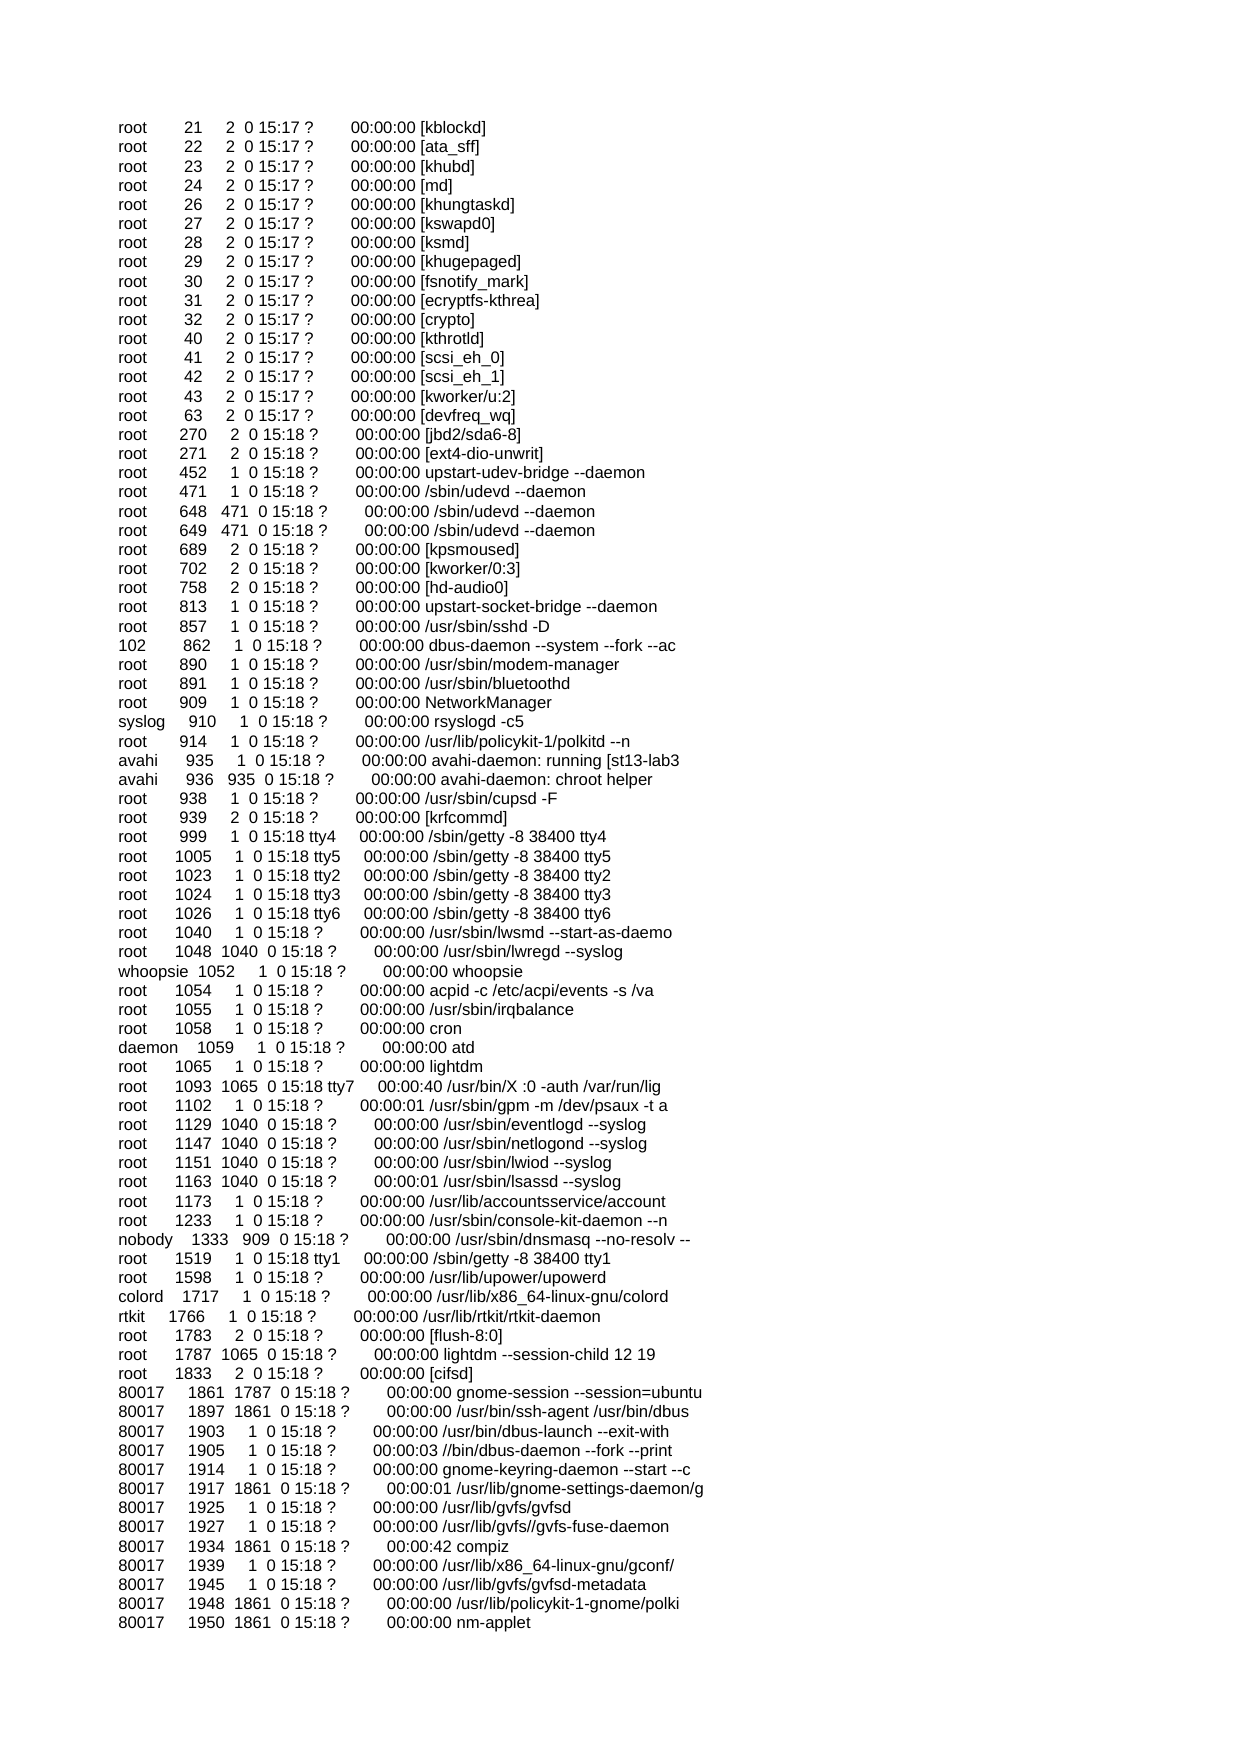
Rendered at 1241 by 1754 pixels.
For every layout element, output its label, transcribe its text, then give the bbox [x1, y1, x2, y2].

text root 648 471 0 15:18 ? 00:00:00 /sbin/udevd --daemon [118, 501, 1122, 521]
text rtkit 1766 1 0 15:18 ? 00:00:00 /usr/lib/rtkit/rtkit-daemon [118, 1306, 1122, 1326]
text whoopsie 1052 1 0 15:18 ? 00:00:00 whoopsie [118, 961, 1122, 981]
text root 1005 1 0 15:18 tty5 00:00:00 /sbin/getty -8 38400 tty5 [118, 846, 1122, 866]
text 80017 1948 1861 0 15:18 ? 00:00:00 /usr/lib/policykit-1-gnome/polki [118, 1594, 1122, 1613]
text root 938 1 0 15:18 ? 00:00:00 /usr/sbin/cupsd -F [118, 789, 1122, 808]
text root 271 2 0 15:18 ? 00:00:00 [ext4-dio-unwrit] [118, 444, 1122, 463]
text root 27 2 0 15:17 ? 00:00:00 [kswapd0] [118, 214, 1122, 233]
text syslog 910 1 0 15:18 ? 00:00:00 rsyslogd -c5 [118, 712, 1122, 731]
text root 41 2 0 15:17 ? 00:00:00 [scsi_eh_0] [118, 348, 1122, 367]
text root 1151 1040 0 15:18 ? 00:00:00 /usr/sbin/lwiod --syslog [118, 1153, 1122, 1172]
text root 23 2 0 15:17 ? 00:00:00 [khubd] [118, 156, 1122, 176]
text root 29 2 0 15:17 ? 00:00:00 [khugepaged] [118, 252, 1122, 271]
text root 758 2 0 15:18 ? 00:00:00 [hd-audio0] [118, 578, 1122, 597]
text avahi 935 1 0 15:18 ? 00:00:00 avahi-daemon: running [st13-lab3 [118, 751, 1122, 770]
text root 1598 1 0 15:18 ? 00:00:00 /usr/lib/upower/upowerd [118, 1268, 1122, 1287]
text root 1233 1 0 15:18 ? 00:00:00 /usr/sbin/console-kit-daemon --n [118, 1211, 1122, 1230]
text root 689 2 0 15:18 ? 00:00:00 [kpsmoused] [118, 540, 1122, 559]
text 80017 1903 1 0 15:18 ? 00:00:00 /usr/bin/dbus-launch --exit-with [118, 1421, 1122, 1441]
text root 1783 2 0 15:18 ? 00:00:00 [flush-8:0] [118, 1326, 1122, 1345]
text 80017 1927 1 0 15:18 ? 00:00:00 /usr/lib/gvfs//gvfs-fuse-daemon [118, 1517, 1122, 1536]
text root 702 2 0 15:18 ? 00:00:00 [kworker/0:3] [118, 559, 1122, 578]
text root 890 1 0 15:18 ? 00:00:00 /usr/sbin/modem-manager [118, 655, 1122, 674]
text root 1833 2 0 15:18 ? 00:00:00 [cifsd] [118, 1364, 1122, 1383]
text 80017 1861 1787 0 15:18 ? 00:00:00 gnome-session --session=ubuntu [118, 1383, 1122, 1402]
text root 909 1 0 15:18 ? 00:00:00 NetworkManager [118, 693, 1122, 712]
text root 30 2 0 15:17 ? 00:00:00 [fsnotify_mark] [118, 271, 1122, 291]
text root 1163 1040 0 15:18 ? 00:00:01 /usr/sbin/lsassd --syslog [118, 1172, 1122, 1191]
text root 939 2 0 15:18 ? 00:00:00 [krfcommd] [118, 808, 1122, 827]
text root 1147 1040 0 15:18 ? 00:00:00 /usr/sbin/netlogond --syslog [118, 1134, 1122, 1153]
text root 1102 1 0 15:18 ? 00:00:01 /usr/sbin/gpm -m /dev/psaux -t a [118, 1096, 1122, 1115]
text root 471 1 0 15:18 ? 00:00:00 /sbin/udevd --daemon [118, 482, 1122, 501]
text root 1023 1 0 15:18 tty2 00:00:00 /sbin/getty -8 38400 tty2 [118, 866, 1122, 885]
text colord 1717 1 0 15:18 ? 00:00:00 /usr/lib/x86_64-linux-gnu/colord [118, 1287, 1122, 1306]
text root 24 2 0 15:17 ? 00:00:00 [md] [118, 176, 1122, 195]
text root 31 2 0 15:17 ? 00:00:00 [ecryptfs-kthrea] [118, 291, 1122, 310]
text 80017 1917 1861 0 15:18 ? 00:00:01 /usr/lib/gnome-settings-daemon/g [118, 1479, 1122, 1498]
text 80017 1925 1 0 15:18 ? 00:00:00 /usr/lib/gvfs/gvfsd [118, 1498, 1122, 1517]
text root 1055 1 0 15:18 ? 00:00:00 /usr/sbin/irqbalance [118, 1000, 1122, 1019]
text root 914 1 0 15:18 ? 00:00:00 /usr/lib/policykit-1/polkitd --n [118, 731, 1122, 751]
text 102 862 1 0 15:18 ? 00:00:00 dbus-daemon --system --fork --ac [118, 636, 1122, 655]
text root 1054 1 0 15:18 ? 00:00:00 acpid -c /etc/acpi/events -s /va [118, 981, 1122, 1000]
text root 891 1 0 15:18 ? 00:00:00 /usr/sbin/bluetoothd [118, 674, 1122, 693]
text root 1129 1040 0 15:18 ? 00:00:00 /usr/sbin/eventlogd --syslog [118, 1115, 1122, 1134]
text 80017 1934 1861 0 15:18 ? 00:00:42 compiz [118, 1536, 1122, 1556]
text root 649 471 0 15:18 ? 00:00:00 /sbin/udevd --daemon [118, 521, 1122, 540]
text root 26 2 0 15:17 ? 00:00:00 [khungtaskd] [118, 195, 1122, 214]
text root 1048 1040 0 15:18 ? 00:00:00 /usr/sbin/lwregd --syslog [118, 942, 1122, 961]
text root 1040 1 0 15:18 ? 00:00:00 /usr/sbin/lwsmd --start-as-daemo [118, 923, 1122, 942]
text root 452 1 0 15:18 ? 00:00:00 upstart-udev-bridge --daemon [118, 463, 1122, 482]
text avahi 936 935 0 15:18 ? 00:00:00 avahi-daemon: chroot helper [118, 770, 1122, 789]
text root 857 1 0 15:18 ? 00:00:00 /usr/sbin/sshd -D [118, 616, 1122, 636]
text root 28 2 0 15:17 ? 00:00:00 [ksmd] [118, 233, 1122, 252]
text daemon 1059 1 0 15:18 ? 00:00:00 atd [118, 1038, 1122, 1057]
text root 1058 1 0 15:18 ? 00:00:00 cron [118, 1019, 1122, 1038]
text root 1065 1 0 15:18 ? 00:00:00 lightdm [118, 1057, 1122, 1076]
text 80017 1897 1861 0 15:18 ? 00:00:00 /usr/bin/ssh-agent /usr/bin/dbus [118, 1402, 1122, 1421]
text root 21 2 0 15:17 ? 00:00:00 [kblockd] [118, 118, 1122, 137]
text root 1173 1 0 15:18 ? 00:00:00 /usr/lib/accountsservice/account [118, 1191, 1122, 1211]
text nobody 1333 909 0 15:18 ? 00:00:00 /usr/sbin/dnsmasq --no-resolv -- [118, 1230, 1122, 1249]
text root 43 2 0 15:17 ? 00:00:00 [kworker/u:2] [118, 386, 1122, 406]
text root 813 1 0 15:18 ? 00:00:00 upstart-socket-bridge --daemon [118, 597, 1122, 616]
text root 1519 1 0 15:18 tty1 00:00:00 /sbin/getty -8 38400 tty1 [118, 1249, 1122, 1268]
text root 22 2 0 15:17 ? 00:00:00 [ata_sff] [118, 137, 1122, 156]
text root 42 2 0 15:17 ? 00:00:00 [scsi_eh_1] [118, 367, 1122, 386]
text root 63 2 0 15:17 ? 00:00:00 [devfreq_wq] [118, 406, 1122, 425]
text root 999 1 0 15:18 tty4 00:00:00 /sbin/getty -8 38400 tty4 [118, 827, 1122, 846]
text root 1026 1 0 15:18 tty6 00:00:00 /sbin/getty -8 38400 tty6 [118, 904, 1122, 923]
text 80017 1945 1 0 15:18 ? 00:00:00 /usr/lib/gvfs/gvfsd-metadata [118, 1575, 1122, 1594]
text root 1093 1065 0 15:18 tty7 00:00:40 /usr/bin/X :0 -auth /var/run/lig [118, 1076, 1122, 1096]
text root 1024 1 0 15:18 tty3 00:00:00 /sbin/getty -8 38400 tty3 [118, 885, 1122, 904]
text 80017 1914 1 0 15:18 ? 00:00:00 gnome-keyring-daemon --start --c [118, 1460, 1122, 1479]
text 80017 1950 1861 0 15:18 ? 00:00:00 nm-applet [118, 1613, 1122, 1632]
text 80017 1905 1 0 15:18 ? 00:00:03 //bin/dbus-daemon --fork --print [118, 1441, 1122, 1460]
text root 32 2 0 15:17 ? 00:00:00 [crypto] [118, 310, 1122, 329]
text 80017 1939 1 0 15:18 ? 00:00:00 /usr/lib/x86_64-linux-gnu/gconf/ [118, 1556, 1122, 1575]
text root 270 2 0 15:18 ? 00:00:00 [jbd2/sda6-8] [118, 425, 1122, 444]
text root 40 2 0 15:17 ? 00:00:00 [kthrotld] [118, 329, 1122, 348]
text root 1787 1065 0 15:18 ? 00:00:00 lightdm --session-child 12 19 [118, 1345, 1122, 1364]
